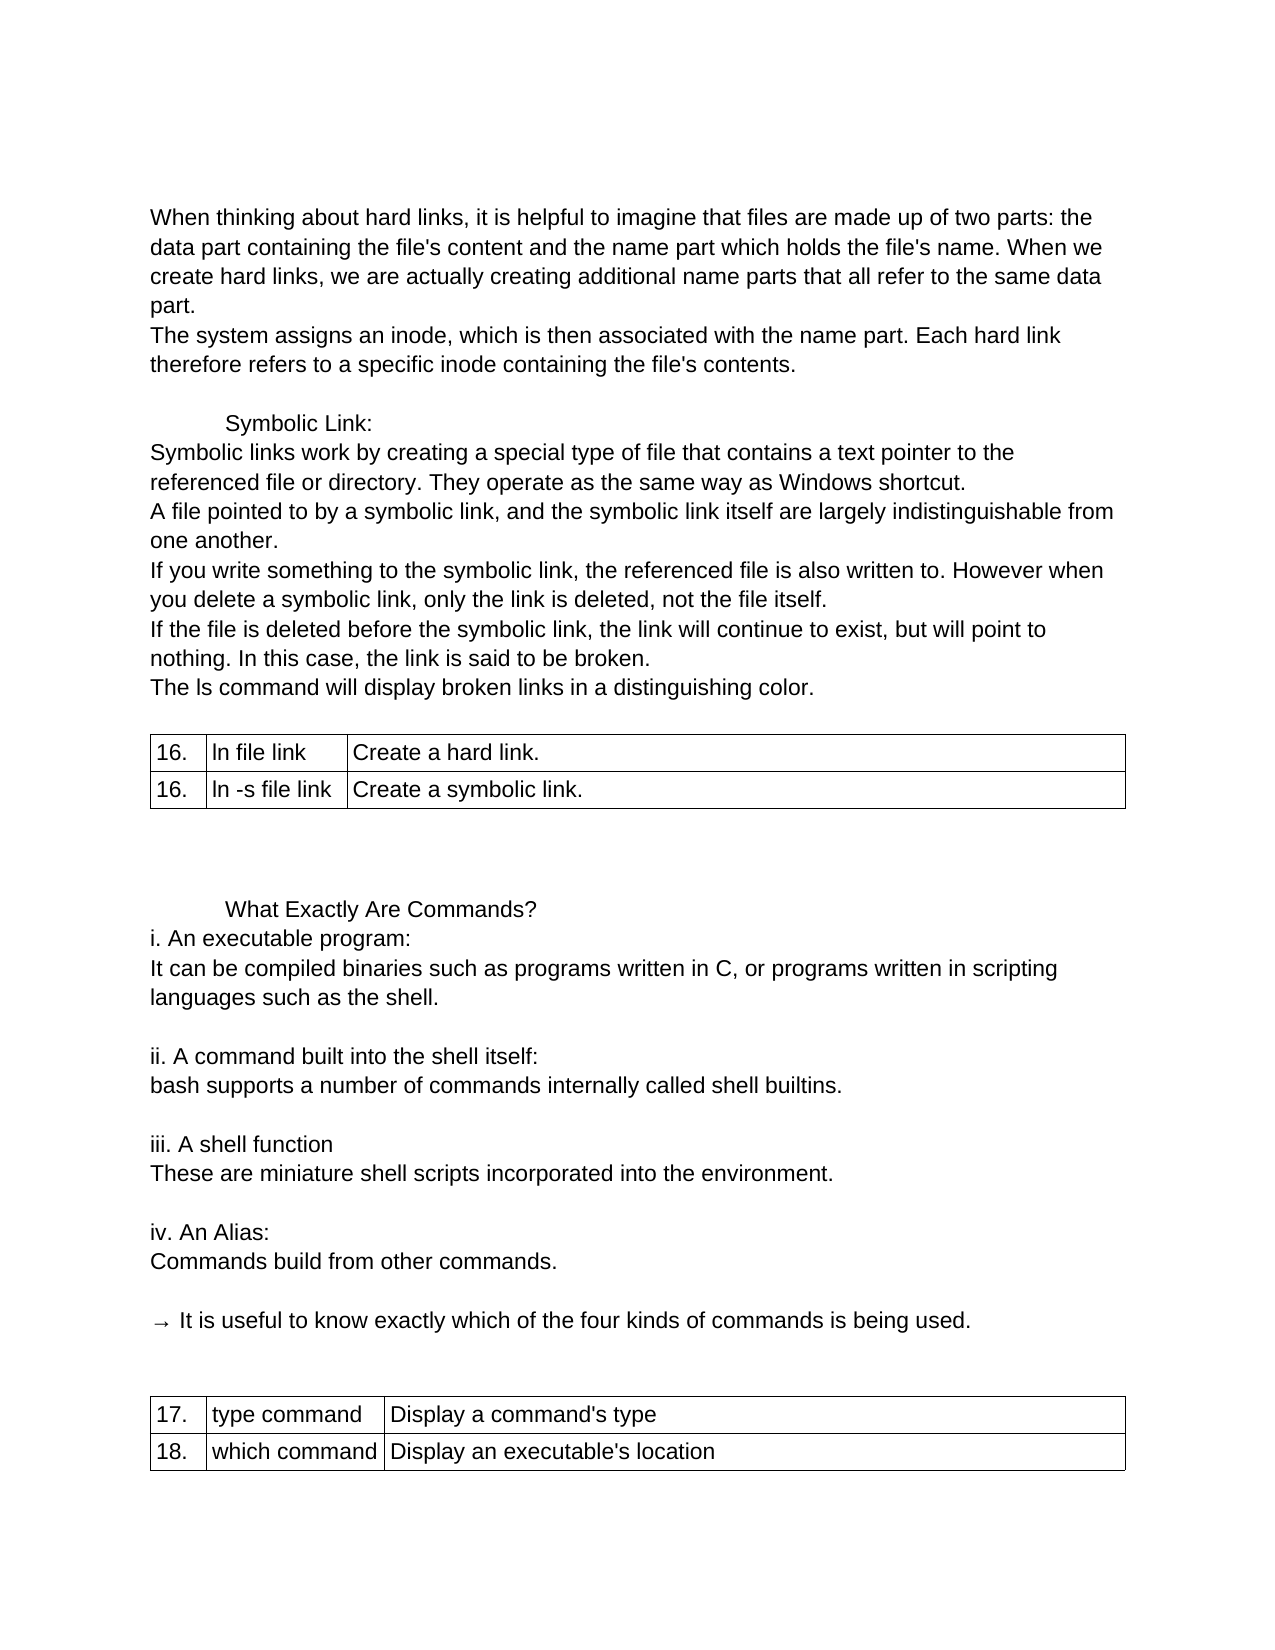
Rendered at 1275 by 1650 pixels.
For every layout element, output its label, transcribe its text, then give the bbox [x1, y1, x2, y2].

table_header Display a command's type [385, 1397, 1125, 1433]
text iii. A shell function [150, 1131, 1125, 1157]
table_cell Display an executable's location [385, 1434, 1125, 1470]
table_cell ln -s file link [207, 772, 347, 808]
table_header 17. [151, 1397, 206, 1433]
table_header 16. [151, 735, 206, 771]
text If you write something to the symbolic link, the referenced file is also written to. However when you delete a symbolic link, only the link is deleted, not the file itself. If the file is deleted before the symbolic link, the link will continue to exist, but will point to nothing. In this case, the link is said to be broken. The ls command will display broken links in a distinguishing color. [150, 558, 1125, 701]
text bash supports a number of commands internally called shell builtins. [150, 1073, 1125, 1098]
text What Exactly Are Commands? [150, 896, 1125, 922]
text ii. A command built into the shell itself: [150, 1043, 1125, 1069]
table_cell 16. [151, 772, 206, 808]
text → It is useful to know exactly which of the four kinds of commands is being used. [150, 1308, 1125, 1333]
text These are miniature shell scripts incorporated into the environment. [150, 1161, 1125, 1186]
table_header ln file link [207, 735, 347, 771]
text It can be compiled binaries such as programs written in C, or programs written in scripting languages such as the shell. [150, 955, 1125, 1010]
table_cell 18. [151, 1434, 206, 1470]
text Symbolic links work by creating a special type of file that contains a text pointer to the referenced file or directory. They operate as the same way as Windows shortcut. A file pointed to by a symbolic link, and the symbolic link itself are largely indistinguishable from one another. [150, 440, 1125, 554]
table_header Create a hard link. [348, 735, 1125, 771]
text When thinking about hard links, it is helpful to imagine that files are made up of two parts: the data part containing the file's content and the name part which holds the file's name. When we create hard links, we are actually creating additional name parts that all refer to the same data part. The system assigns an inode, which is then associated with the name part. Each hard link therefore refers to a specific inode containing the file's contents. [150, 205, 1125, 378]
table_cell which command [207, 1434, 384, 1470]
table_header type command [207, 1397, 384, 1433]
text iv. An Alias: [150, 1219, 1125, 1245]
table_cell Create a symbolic link. [348, 772, 1125, 808]
text Commands build from other commands. [150, 1249, 1125, 1274]
text Symbolic Link: [150, 411, 1125, 436]
text i. An executable program: [150, 926, 1125, 951]
